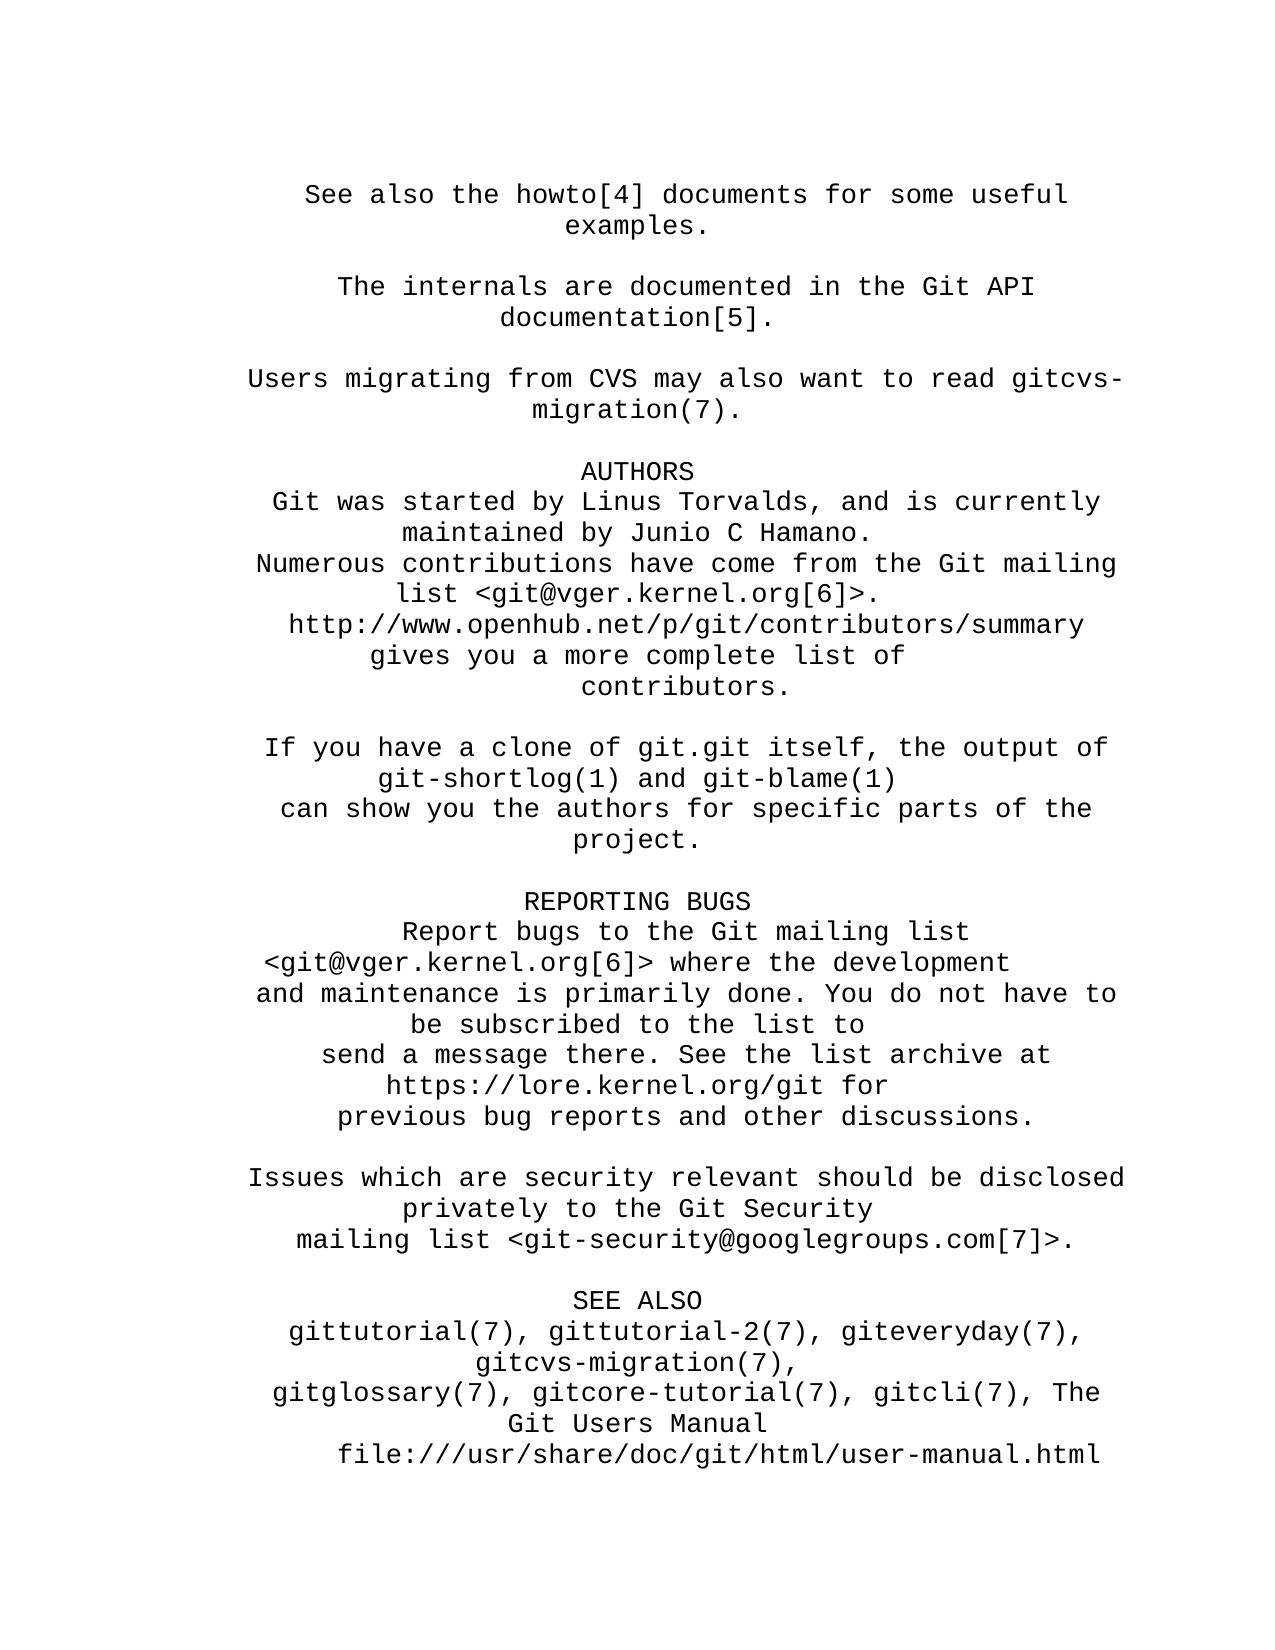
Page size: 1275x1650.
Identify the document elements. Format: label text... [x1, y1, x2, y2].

text send a message there. See the list archive at https://lore.kernel.org/git for [150, 1041, 1125, 1103]
text SEE ALSO [150, 1287, 1125, 1318]
text gittutorial(7), gittutorial-2(7), giteveryday(7), gitcvs-migration(7), [150, 1318, 1125, 1379]
text Numerous contributions have come from the Git mailing list <git@vger.kernel.org[6]>. [150, 549, 1125, 611]
text Report bugs to the Git mailing list <git@vger.kernel.org[6]> where the development [150, 918, 1125, 980]
text gitglossary(7), gitcore-tutorial(7), gitcli(7), The Git Users Manual [150, 1379, 1125, 1441]
text file:///usr/share/doc/git/html/user-manual.html [150, 1441, 1125, 1471]
text Users migrating from CVS may also want to read gitcvs-migration(7). [150, 365, 1125, 427]
text AUTHORS [150, 457, 1125, 488]
text mailing list <git-security@googlegroups.com[7]>. [150, 1226, 1125, 1256]
text can show you the authors for specific parts of the project. [150, 795, 1125, 857]
text The internals are documented in the Git API documentation[5]. [150, 273, 1125, 334]
text contributors. [150, 672, 1125, 703]
text http://www.openhub.net/p/git/contributors/summary gives you a more complete list of [150, 611, 1125, 672]
text See also the howto[4] documents for some useful examples. [150, 181, 1125, 242]
text previous bug reports and other discussions. [150, 1103, 1125, 1133]
text Git was started by Linus Torvalds, and is currently maintained by Junio C Hamano. [150, 488, 1125, 549]
text If you have a clone of git.git itself, the output of git-shortlog(1) and git-blame(1) [150, 734, 1125, 795]
text and maintenance is primarily done. You do not have to be subscribed to the list to [150, 980, 1125, 1041]
text Issues which are security relevant should be disclosed privately to the Git Security [150, 1164, 1125, 1226]
text REPORTING BUGS [150, 887, 1125, 918]
